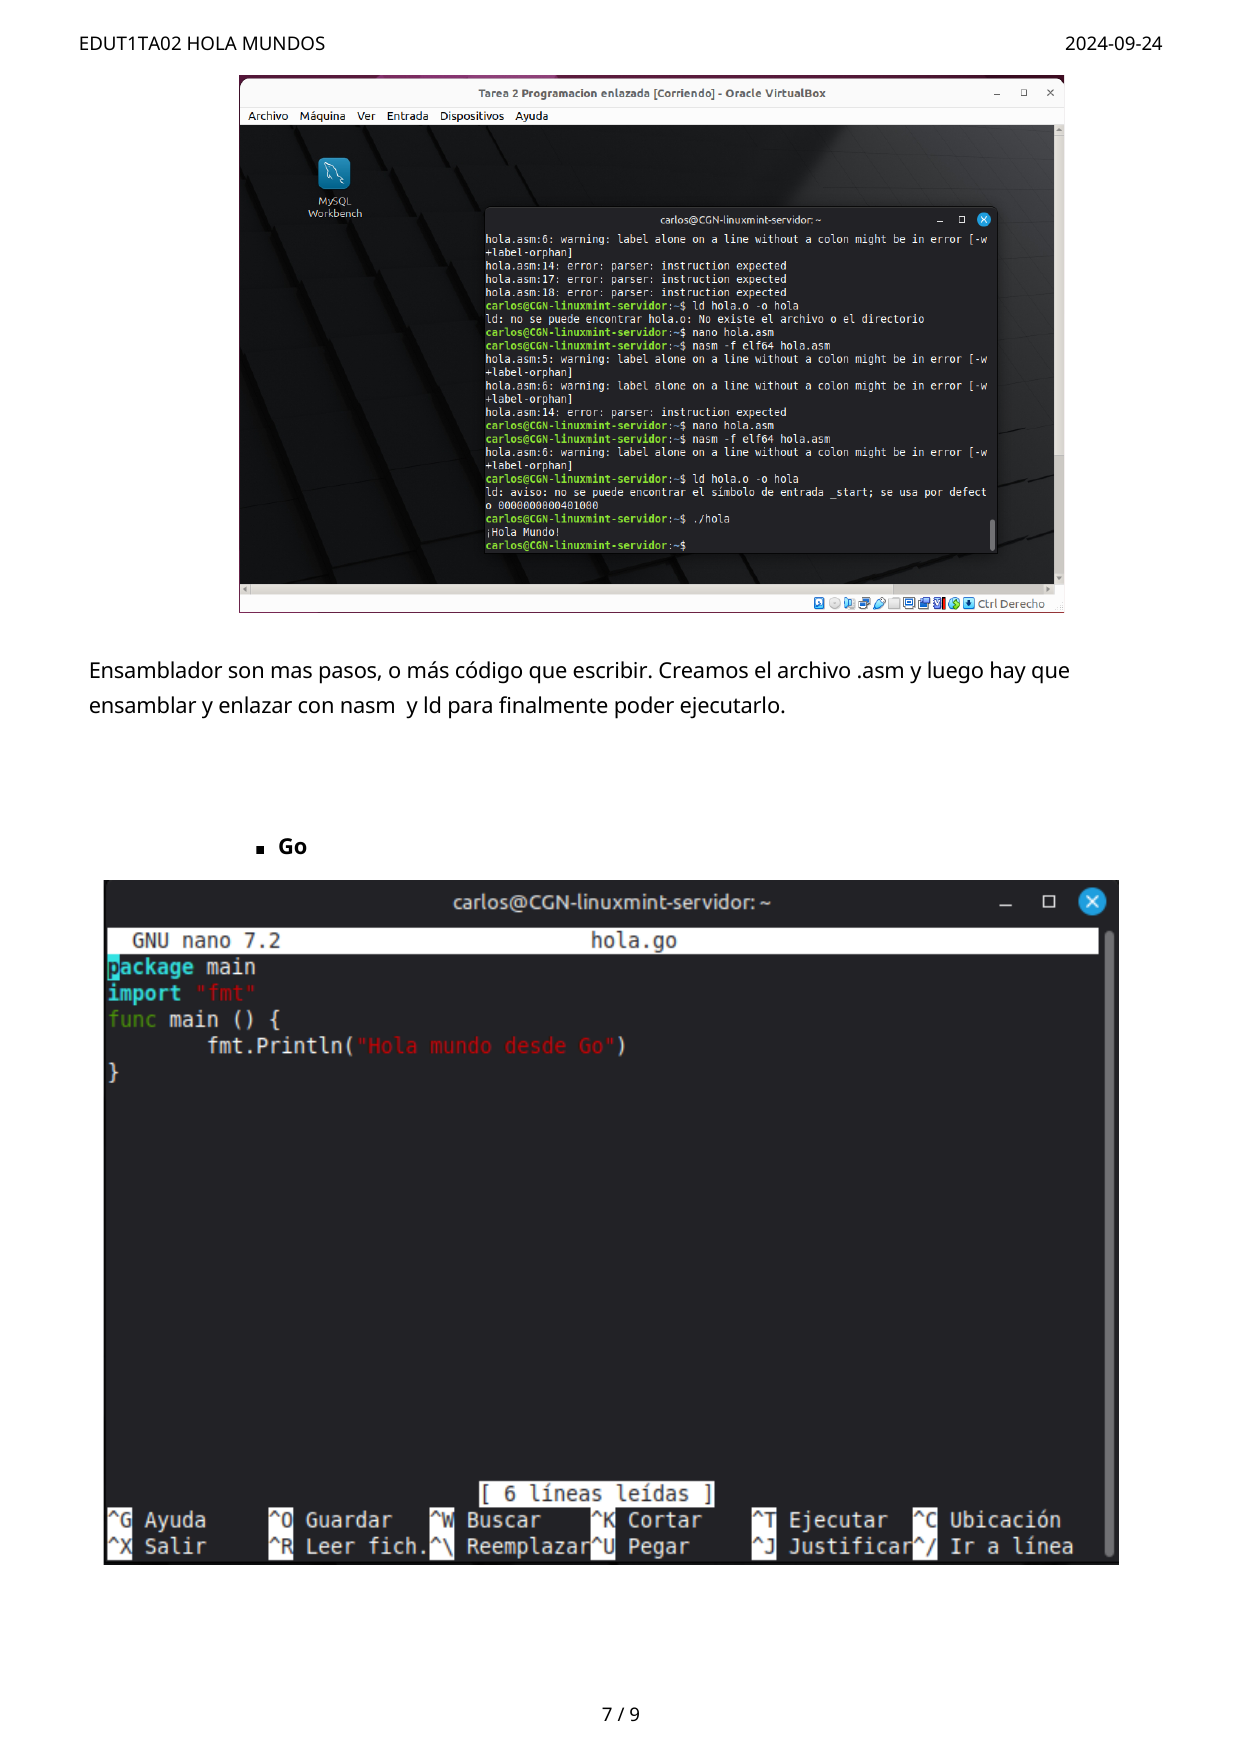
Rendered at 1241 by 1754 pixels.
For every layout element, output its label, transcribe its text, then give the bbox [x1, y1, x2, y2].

picture [256, 846, 264, 854]
picture [239, 75, 1065, 613]
picture [103, 880, 1119, 1565]
text Go [250, 831, 499, 860]
text Ensamblador son mas pasos, o más código que escribir. Creamos el archivo .asm y luego hay que ensamblar y enlazar con nasm y ld para finalmente poder ejecutarlo. [88, 655, 1152, 719]
